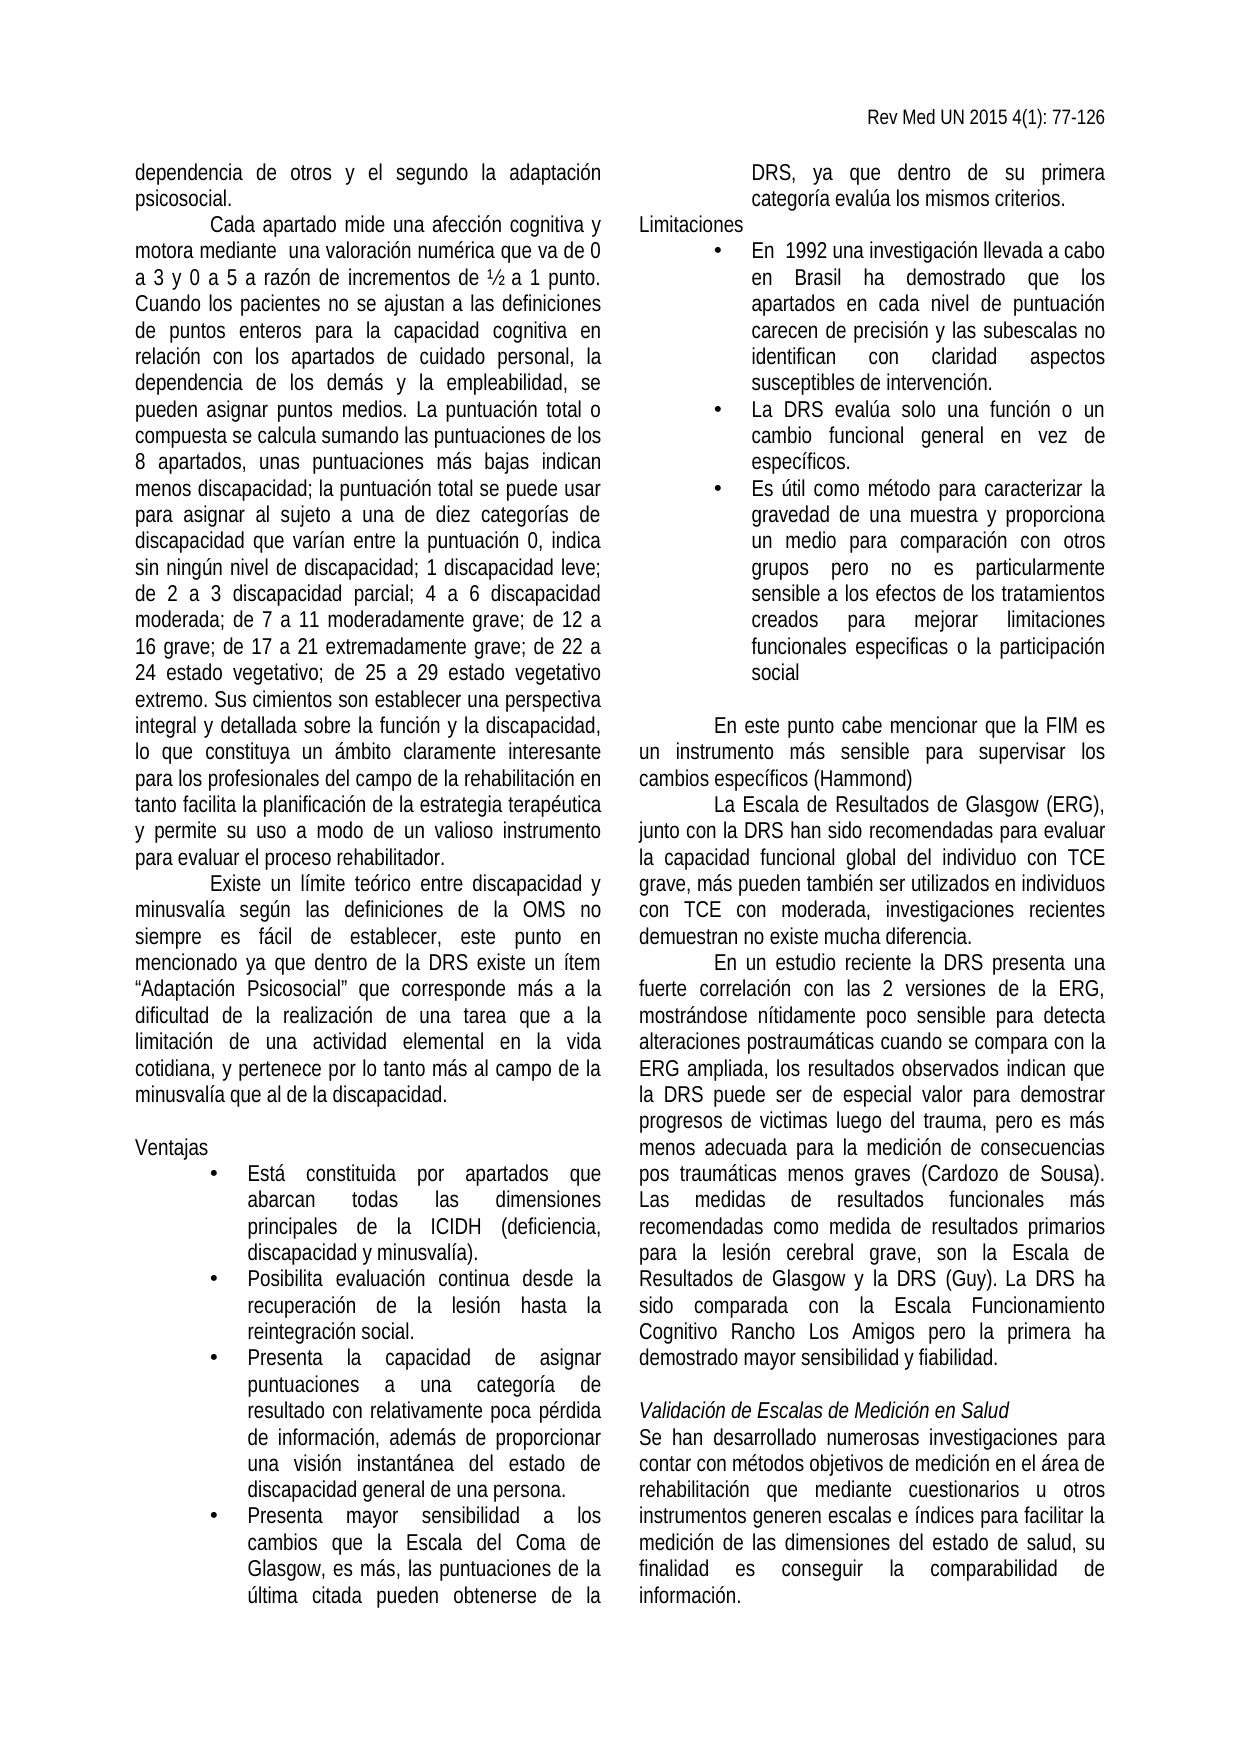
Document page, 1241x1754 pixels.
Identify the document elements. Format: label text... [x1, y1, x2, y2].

text Ventajas [135, 1133, 601, 1160]
text En un estudio reciente la DRS presenta una fuerte correlación con las 2 versiones de la ERG, mostrándose nítidamente poco sensible para detecta alteraciones postraumáticas cuando se compara con la ERG ampliada, los resultados observados indican que la DRS puede ser de especial valor para demostrar progresos de victimas luego del trauma, pero es más menos adecuada para la medición de consecuencias pos traumáticas menos graves (Cardozo de Sousa). Las medidas de resultados funcionales más recomendadas como medida de resultados primarios para la lesión cerebral grave, son la Escala de Resultados de Glasgow y la DRS (Guy). La DRS ha sido comparada con la Escala Funcionamiento Cognitivo Rancho Los Amigos pero la primera ha demostrado mayor sensibilidad y fiabilidad. [639, 949, 1105, 1371]
text Limitaciones [639, 211, 1105, 237]
list DRS, ya que dentro de su primera categoría evalúa los mismos criterios. [714, 158, 1105, 211]
text En este punto cabe mencionar que la FIM es un instrumento más sensible para supervisar los cambios específicos (Hammond) [639, 712, 1105, 791]
text dependencia de otros y el segundo la adaptación psicosocial. [135, 158, 601, 211]
text Validación de Escalas de Medición en Salud [639, 1397, 1105, 1423]
list La DRS evalúa solo una función o un cambio funcional general en vez de específicos. [714, 396, 1105, 475]
text Existe un límite teórico entre discapacidad y minusvalía según las definiciones de la OMS no siempre es fácil de establecer, este punto en mencionado ya que dentro de la DRS existe un ítem “Adaptación Psicosocial” que corresponde más a la dificultad de la realización de una tarea que a la limitación de una actividad elemental en la vida cotidiana, y pertenece por lo tanto más al campo de la minusvalía que al de la discapacidad. [135, 870, 601, 1107]
list Está constituida por apartados que abarcan todas las dimensiones principales de la ICIDH (deficiencia, discapacidad y minusvalía). [210, 1160, 601, 1265]
text Se han desarrollado numerosas investigaciones para contar con métodos objetivos de medición en el área de rehabilitación que mediante cuestionarios u otros instrumentos generen escalas e índices para facilitar la medición de las dimensiones del estado de salud, su finalidad es conseguir la comparabilidad de información. [639, 1423, 1105, 1608]
list Presenta la capacidad de asignar puntuaciones a una categoría de resultado con relativamente poca pérdida de información, además de proporcionar una visión instantánea del estado de discapacidad general de una persona. [210, 1344, 601, 1502]
text Cada apartado mide una afección cognitiva y motora mediante una valoración numérica que va de 0 a 3 y 0 a 5 a razón de incrementos de ½ a 1 punto. Cuando los pacientes no se ajustan a las definiciones de puntos enteros para la capacidad cognitiva en relación con los apartados de cuidado personal, la dependencia de los demás y la empleabilidad, se pueden asignar puntos medios. La puntuación total o compuesta se calcula sumando las puntuaciones de los 8 apartados, unas puntuaciones más bajas indican menos discapacidad; la puntuación total se puede usar para asignar al sujeto a una de diez categorías de discapacidad que varían entre la puntuación 0, indica sin ningún nivel de discapacidad; 1 discapacidad leve; de 2 a 3 discapacidad parcial; 4 a 6 discapacidad moderada; de 7 a 11 moderadamente grave; de 12 a 16 grave; de 17 a 21 extremadamente grave; de 22 a 24 estado vegetativo; de 25 a 29 estado vegetativo extremo. Sus cimientos son establecer una perspectiva integral y detallada sobre la función y la discapacidad, lo que constituya un ámbito claramente interesante para los profesionales del campo de la rehabilitación en tanto facilita la planificación de la estrategia terapéutica y permite su uso a modo de un valioso instrumento para evaluar el proceso rehabilitador. [135, 211, 601, 870]
list Posibilita evaluación continua desde la recuperación de la lesión hasta la reintegración social. [210, 1265, 601, 1344]
list En 1992 una investigación llevada a cabo en Brasil ha demostrado que los apartados en cada nivel de puntuación carecen de precisión y las subescalas no identifican con claridad aspectos susceptibles de intervención. [714, 237, 1105, 396]
list Es útil como método para caracterizar la gravedad de una muestra y proporciona un medio para comparación con otros grupos pero no es particularmente sensible a los efectos de los tratamientos creados para mejorar limitaciones funcionales especificas o la participación social [714, 475, 1105, 686]
text La Escala de Resultados de Glasgow (ERG), junto con la DRS han sido recomendadas para evaluar la capacidad funcional global del individuo con TCE grave, más pueden también ser utilizados en individuos con TCE con moderada, investigaciones recientes demuestran no existe mucha diferencia. [639, 791, 1105, 949]
list Presenta mayor sensibilidad a los cambios que la Escala del Coma de Glasgow, es más, las puntuaciones de la última citada pueden obtenerse de la [210, 1502, 601, 1608]
